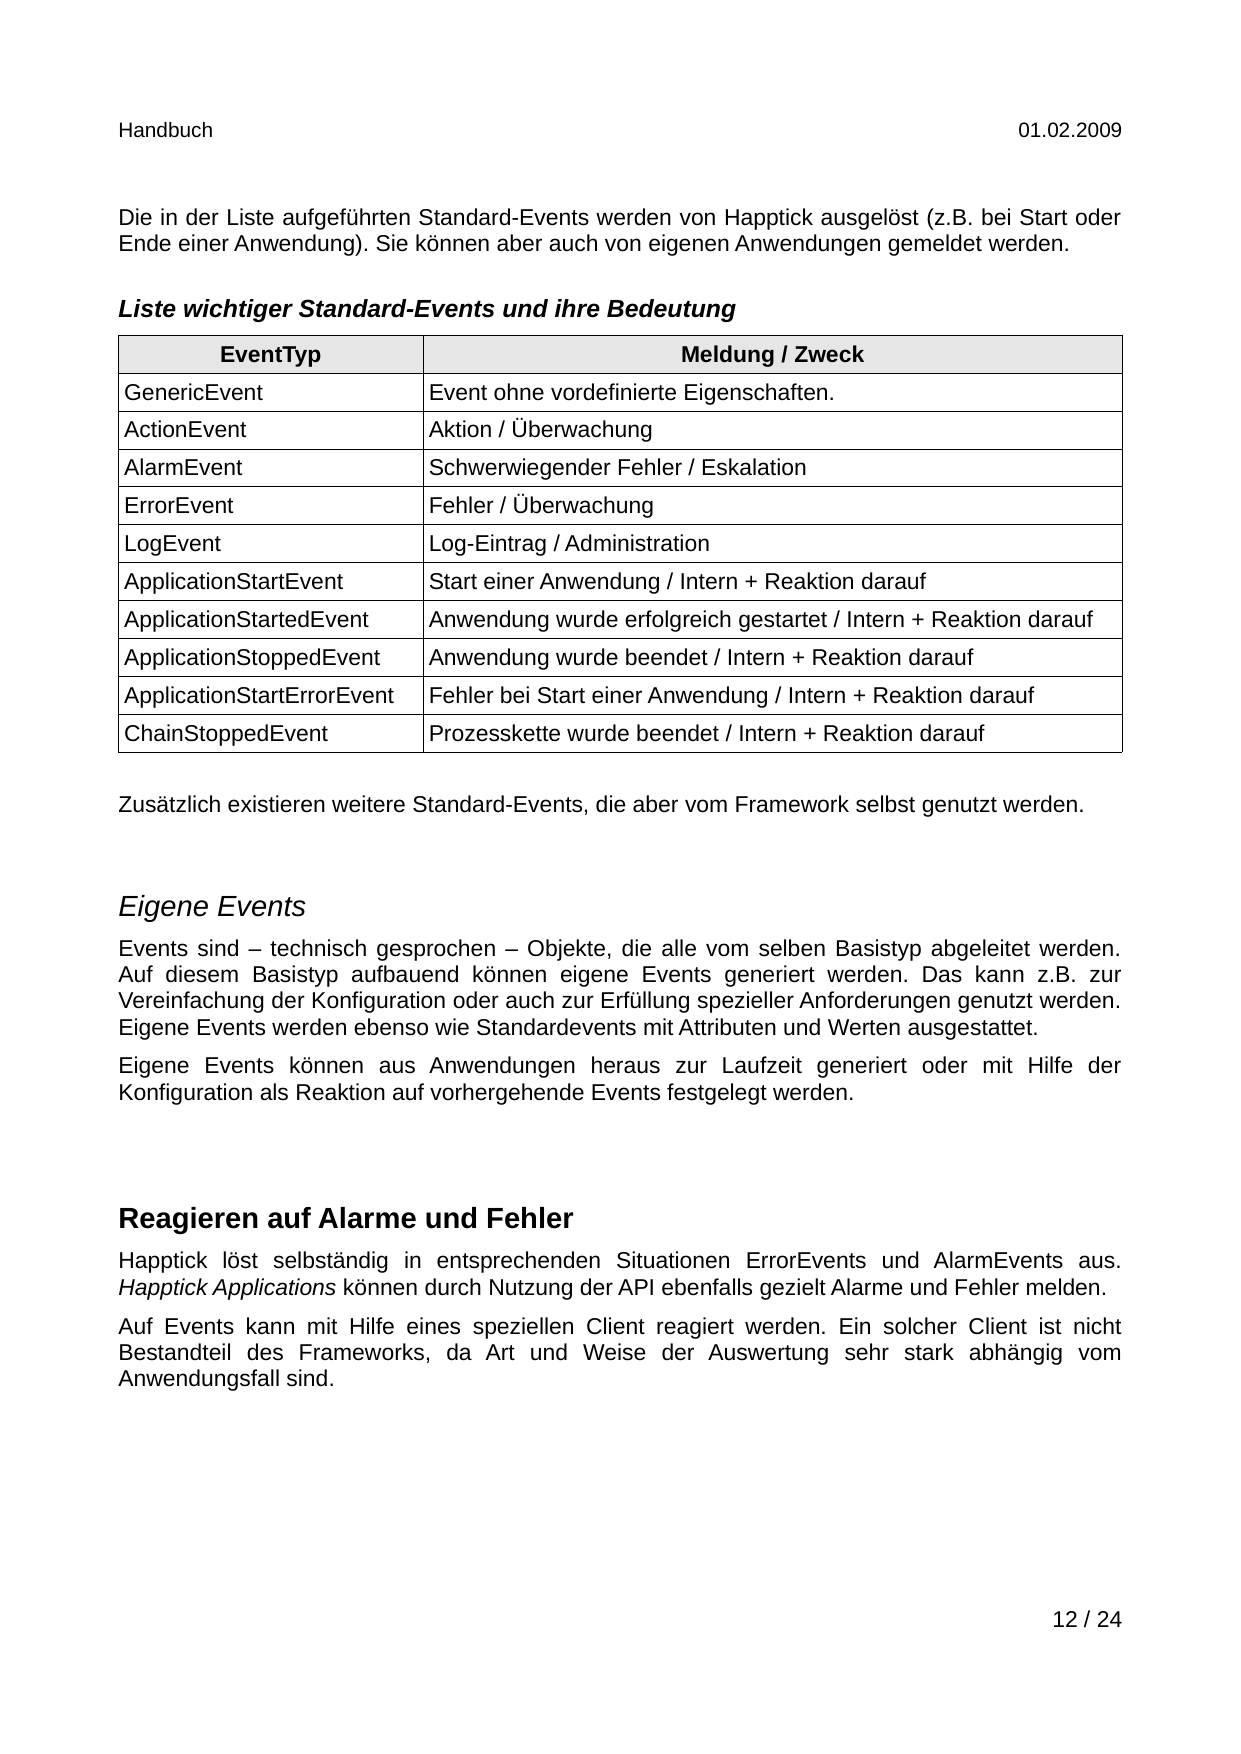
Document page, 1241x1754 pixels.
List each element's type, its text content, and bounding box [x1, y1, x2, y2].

table_cell ErrorEvent [119, 487, 423, 524]
table_cell Anwendung wurde erfolgreich gestartet / Intern + Reaktion darauf [424, 601, 1122, 638]
subtitle Liste wichtiger Standard-Events und ihre Bedeutung [118, 294, 1122, 322]
table_cell Start einer Anwendung / Intern + Reaktion darauf [424, 563, 1122, 600]
table_cell ChainStoppedEvent [119, 715, 423, 752]
table_cell ApplicationStartedEvent [119, 601, 423, 638]
table_cell Fehler bei Start einer Anwendung / Intern + Reaktion darauf [424, 677, 1122, 714]
table_header EventTyp [119, 336, 423, 373]
table_cell ApplicationStartErrorEvent [119, 677, 423, 714]
text Auf Events kann mit Hilfe eines speziellen Client reagiert werden. Ein solcher Client ist nicht Bestandteil des Frameworks, da Art und Weise der Auswertung sehr stark abhängig vom Anwendungsfall sind. [118, 1313, 1122, 1392]
text Happtick löst selbständig in entsprechenden Situationen ErrorEvents und AlarmEvents aus. Happtick Applications können durch Nutzung der API ebenfalls gezielt Alarme und Fehler melden. [118, 1247, 1122, 1300]
table_header Meldung / Zweck [424, 336, 1122, 373]
text Events sind – technisch gesprochen – Objekte, die alle vom selben Basistyp abgeleitet werden. Auf diesem Basistyp aufbauend können eigene Events generiert werden. Das kann z.B. zur Vereinfachung der Konfiguration oder auch zur Erfüllung spezieller Anforderungen genutzt werden. Eigene Events werden ebenso wie Standardevents mit Attributen und Werten ausgestattet. [118, 934, 1122, 1040]
subtitle Reagieren auf Alarme und Fehler [118, 1202, 1122, 1235]
table_cell Anwendung wurde beendet / Intern + Reaktion darauf [424, 639, 1122, 676]
table_cell ActionEvent [119, 412, 423, 448]
table_cell ApplicationStartEvent [119, 563, 423, 600]
table_cell Schwerwiegender Fehler / Eskalation [424, 450, 1122, 486]
table_cell AlarmEvent [119, 450, 423, 486]
table_cell ApplicationStoppedEvent [119, 639, 423, 676]
table_cell GenericEvent [119, 374, 423, 411]
text Eigene Events können aus Anwendungen heraus zur Laufzeit generiert oder mit Hilfe der Konfiguration als Reaktion auf vorhergehende Events festgelegt werden. [118, 1052, 1122, 1105]
table_cell Log-Eintrag / Administration [424, 525, 1122, 562]
text Die in der Liste aufgeführten Standard-Events werden von Happtick ausgelöst (z.B. bei Start oder Ende einer Anwendung). Sie können aber auch von eigenen Anwendungen gemeldet werden. [118, 203, 1122, 256]
table_cell Aktion / Überwachung [424, 412, 1122, 448]
text Zusätzlich existieren weitere Standard-Events, die aber vom Framework selbst genutzt werden. [118, 791, 1122, 817]
table_cell Event ohne vordefinierte Eigenschaften. [424, 374, 1122, 411]
subtitle Eigene Events [118, 889, 1122, 922]
table_cell Prozesskette wurde beendet / Intern + Reaktion darauf [424, 715, 1122, 752]
table_cell Fehler / Überwachung [424, 487, 1122, 524]
table_cell LogEvent [119, 525, 423, 562]
